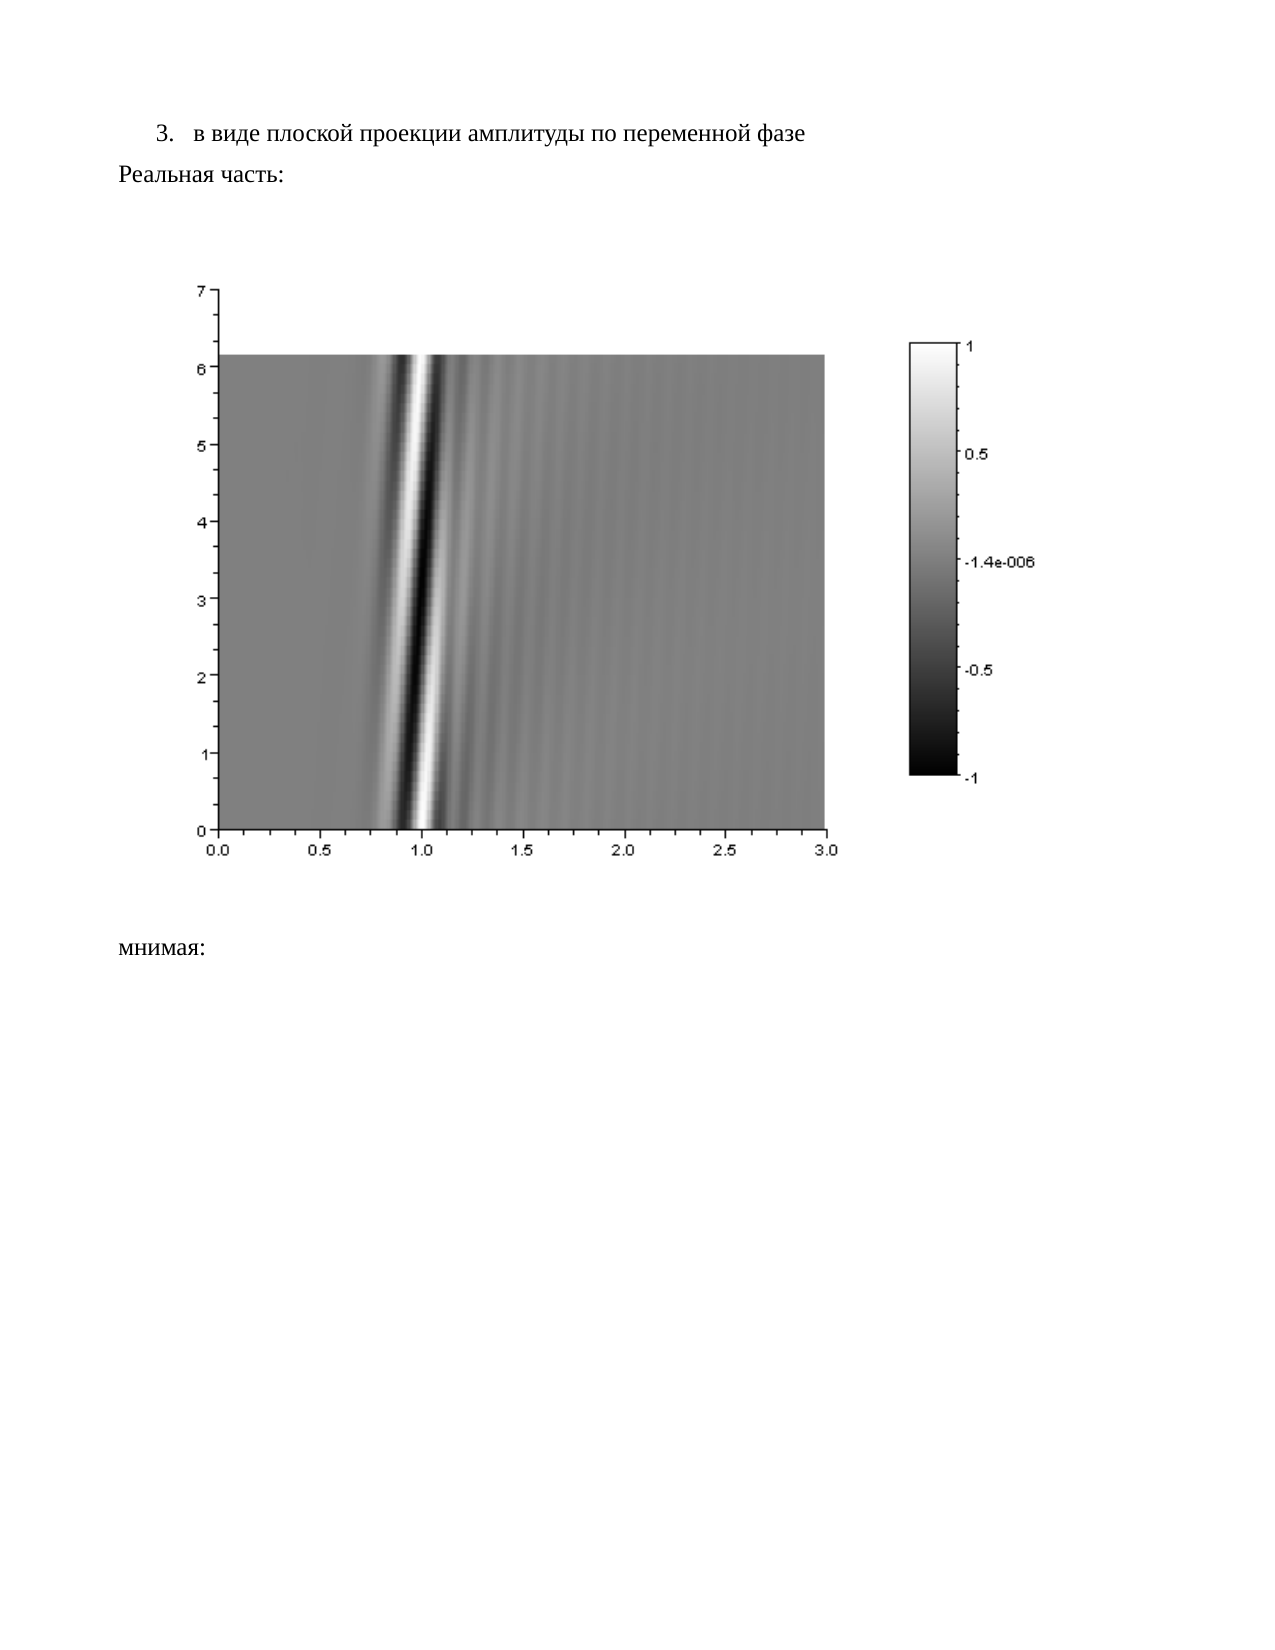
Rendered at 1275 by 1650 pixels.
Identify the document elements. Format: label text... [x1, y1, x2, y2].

list в виде плоской проекции амплитуды по переменной фазе [156, 118, 1157, 147]
text Реальная часть: [118, 159, 1157, 188]
text мнимая: [118, 932, 1157, 961]
picture [118, 200, 1072, 920]
